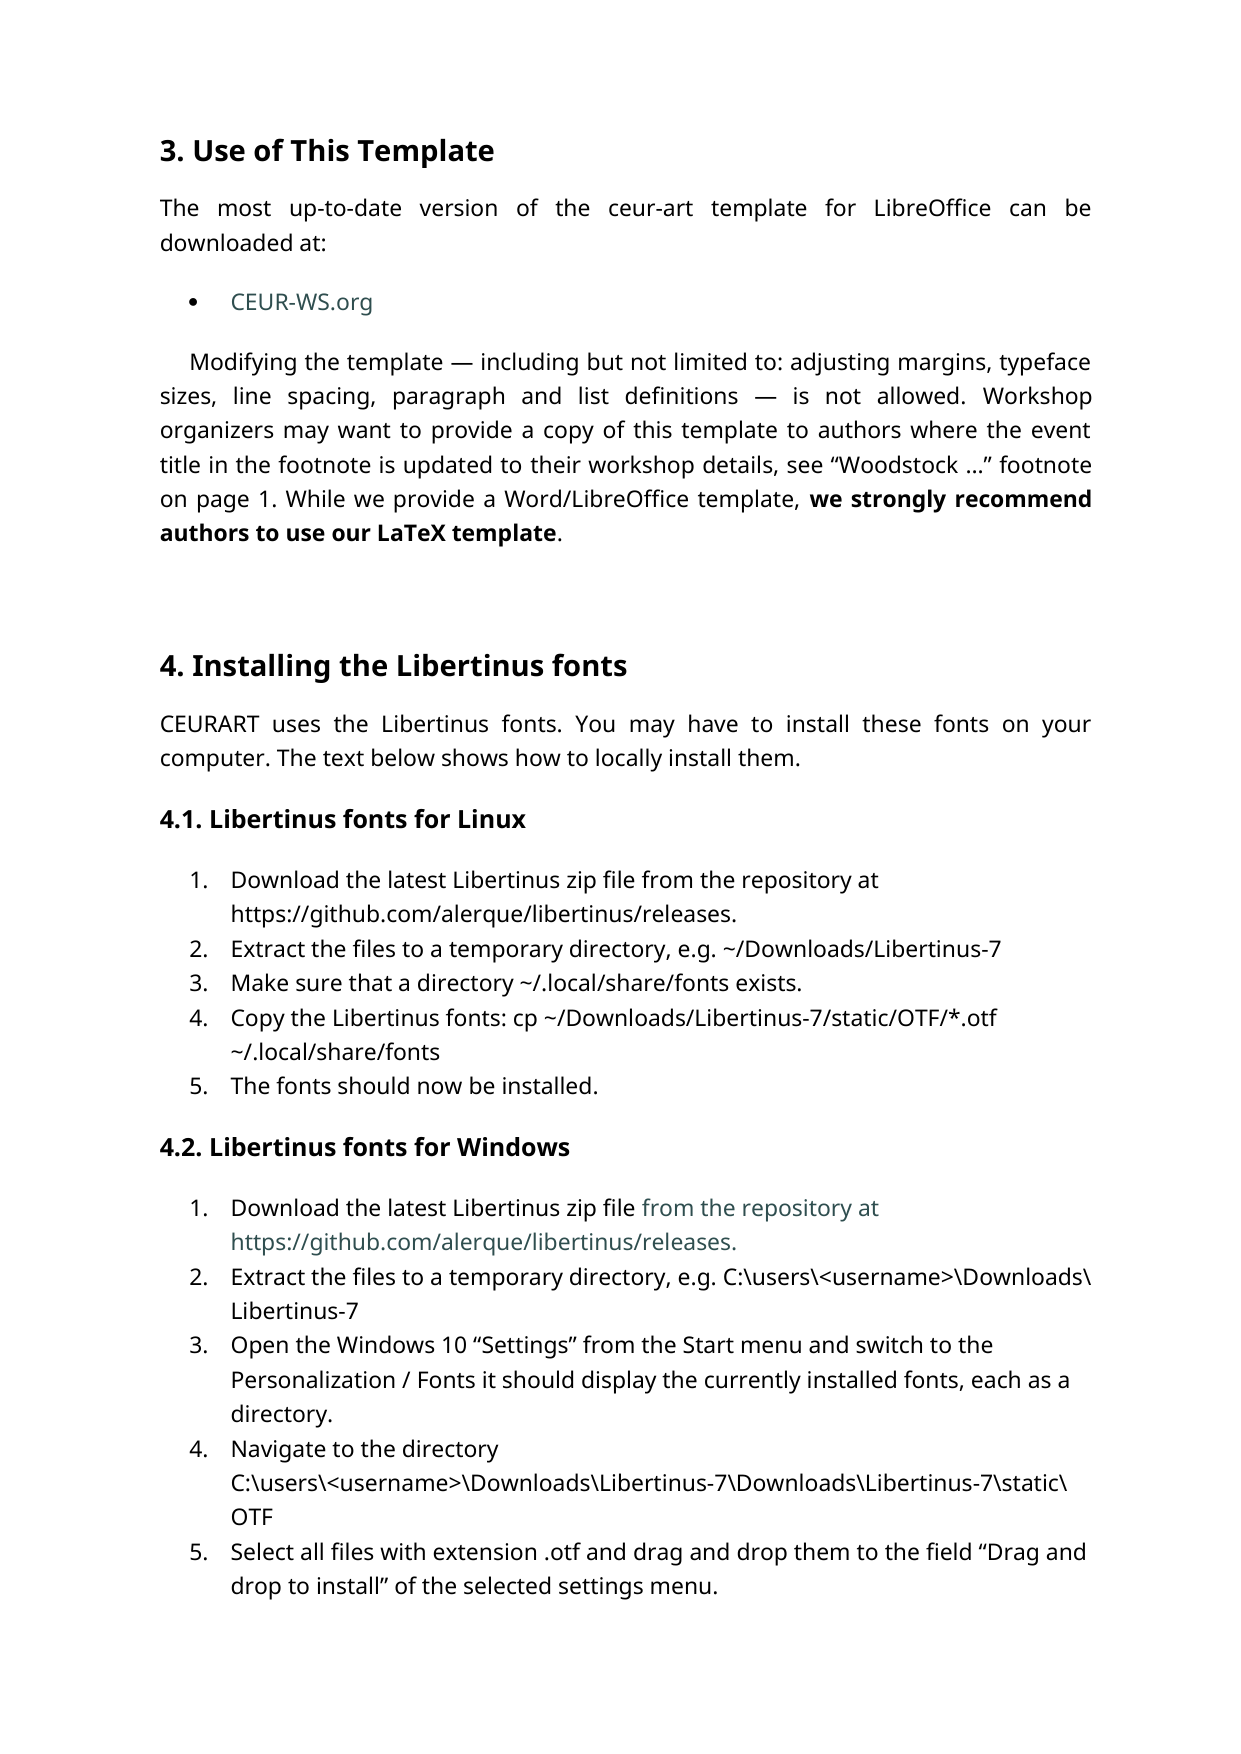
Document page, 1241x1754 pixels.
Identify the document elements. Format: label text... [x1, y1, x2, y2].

text The most up-to-date version of the ceur-art template for LibreOffice can be downloaded at: [159, 192, 1093, 258]
list Extract the files to a temporary directory, e.g. ~/Downloads/Libertinus-7 [189, 933, 1093, 964]
list Open the Windows 10 “Settings” from the Start menu and switch to the Personalization / Fonts it should display the currently installed fonts, each as a directory. [189, 1329, 1093, 1429]
text Modifying the template — including but not limited to: adjusting margins, typeface sizes, line spacing, paragraph and list definitions — is not allowed. Workshop organizers may want to provide a copy of this template to authors where the event title in the footnote is updated to their workshop details, see “Woodstock …” footnote on page 1. While we provide a Word/LibreOffice template, we strongly recommend authors to use our LaTeX template. [159, 345, 1093, 548]
list Download the latest Libertinus zip file from the repository at https://github.com/alerque/libertinus/releases. [189, 864, 1093, 929]
list Make sure that a directory ~/.local/share/fonts exists. [189, 967, 1093, 998]
subtitle Use of This Template [159, 130, 1093, 169]
list Copy the Libertinus fonts: cp ~/Downloads/Libertinus-7/static/OTF/*.otf ~/.local/share/fonts [189, 1001, 1093, 1067]
list Navigate to the directory C:\users\<username>\Downloads\Libertinus-7\Downloads\Libertinus-7\static\OTF [189, 1433, 1093, 1533]
text CEURART uses the Libertinus fonts. You may have to install these fonts on your computer. The text below shows how to locally install them. [159, 708, 1093, 773]
subtitle Installing the Libertinus fonts [159, 645, 1093, 685]
subtitle Libertinus fonts for Windows [159, 1129, 1093, 1164]
list Extract the files to a temporary directory, e.g. C:\users\<username>\Downloads\Libertinus-7 [189, 1261, 1093, 1326]
subtitle Libertinus fonts for Linux [159, 802, 1093, 836]
list Download the latest Libertinus zip file from the repository at https://github.com/alerque/libertinus/releases. [189, 1192, 1093, 1258]
list The fonts should now be installed. [189, 1070, 1093, 1101]
list Select all files with extension .otf and drag and drop them to the field “Drag and drop to install” of the selected settings menu. [189, 1536, 1093, 1601]
list CEUR-WS.org [189, 286, 1093, 317]
